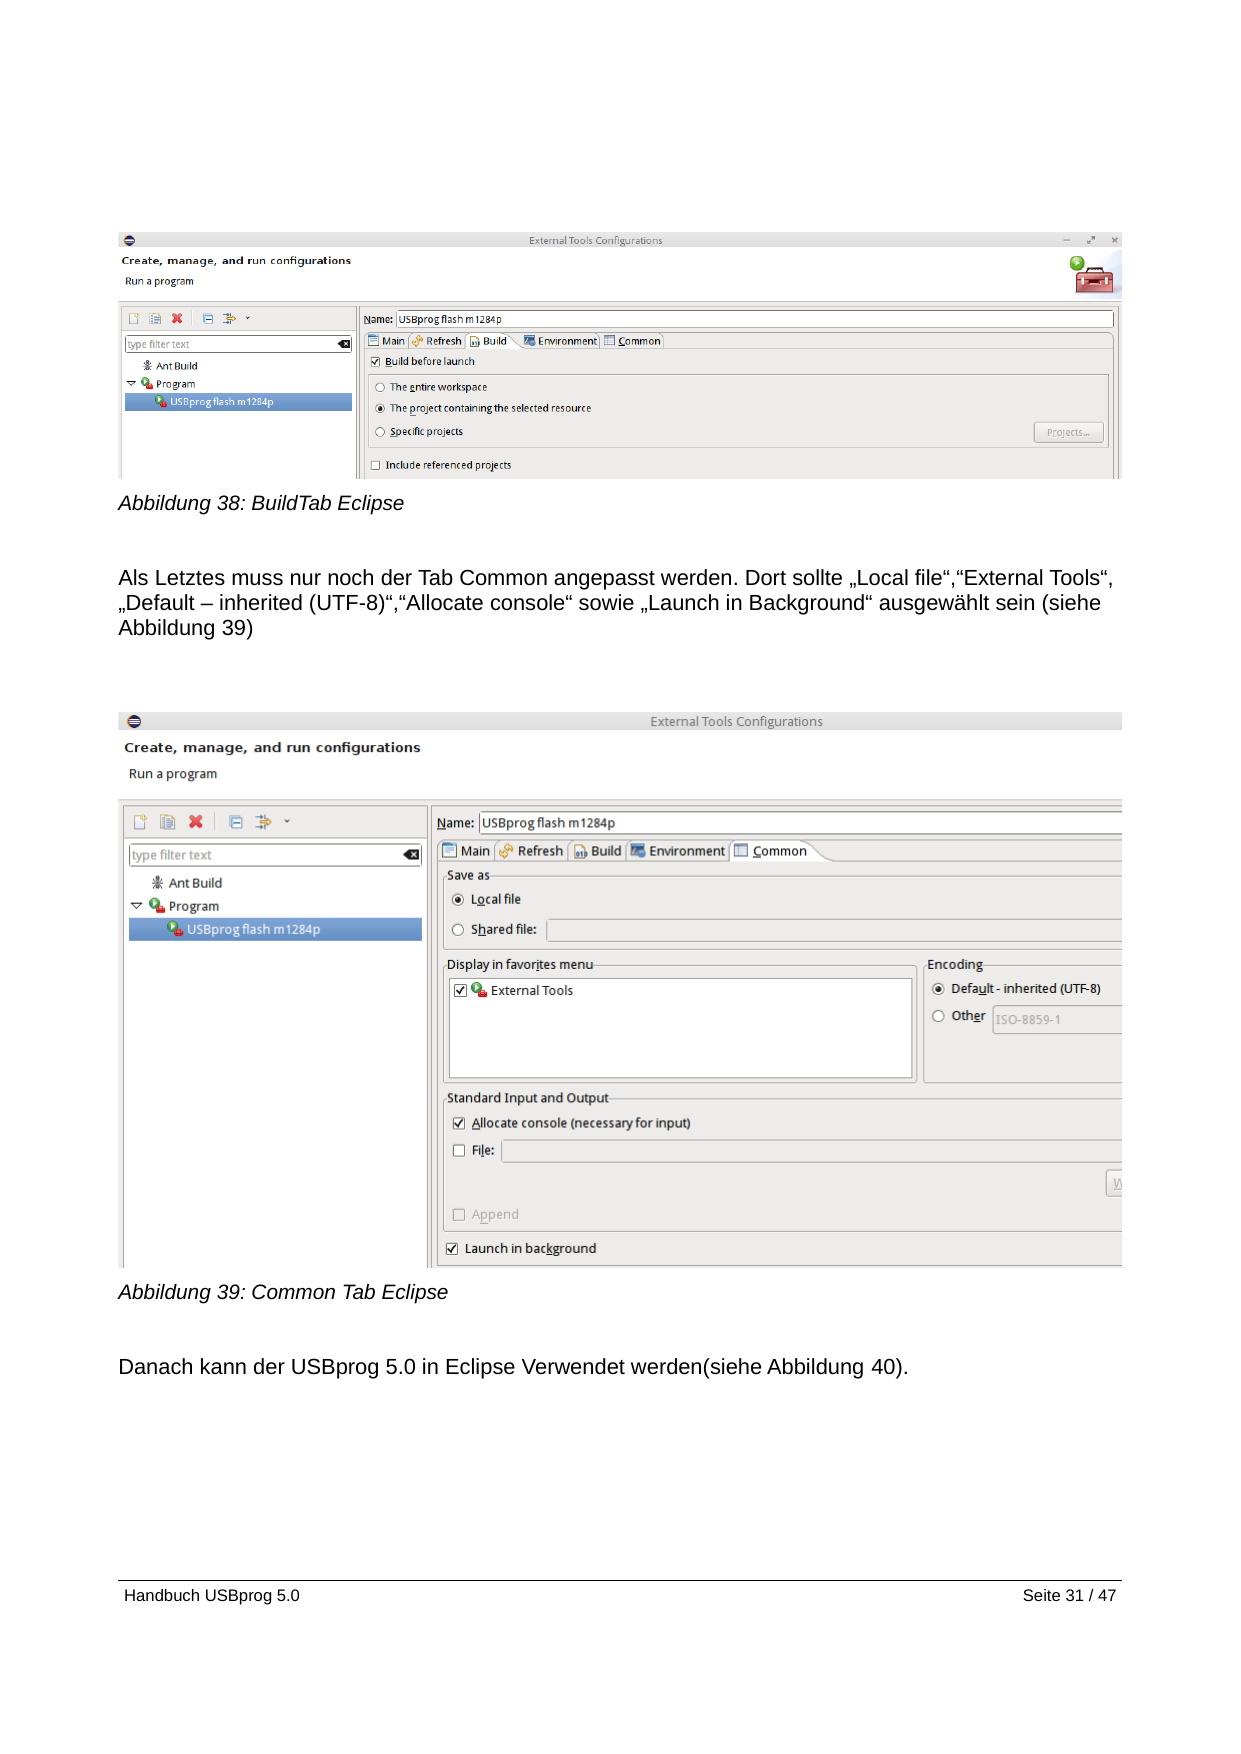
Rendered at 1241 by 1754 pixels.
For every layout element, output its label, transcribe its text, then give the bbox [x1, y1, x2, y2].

text Abbildung 39: Common Tab Eclipse [118, 1268, 1122, 1303]
text Danach kann der USBprog 5.0 in Eclipse Verwendet werden(siehe Abbildung 40). [118, 1354, 1122, 1379]
text Abbildung 38: BuildTab Eclipse [118, 479, 1122, 514]
picture [118, 712, 1123, 1268]
picture [118, 232, 1123, 479]
text Als Letztes muss nur noch der Tab Common angepasst werden. Dort sollte „Local file“,“External Tools“, „Default – inherited (UTF-8)“,“Allocate console“ sowie „Launch in Background“ ausgewählt sein (siehe Abbildung 39) [118, 564, 1122, 640]
